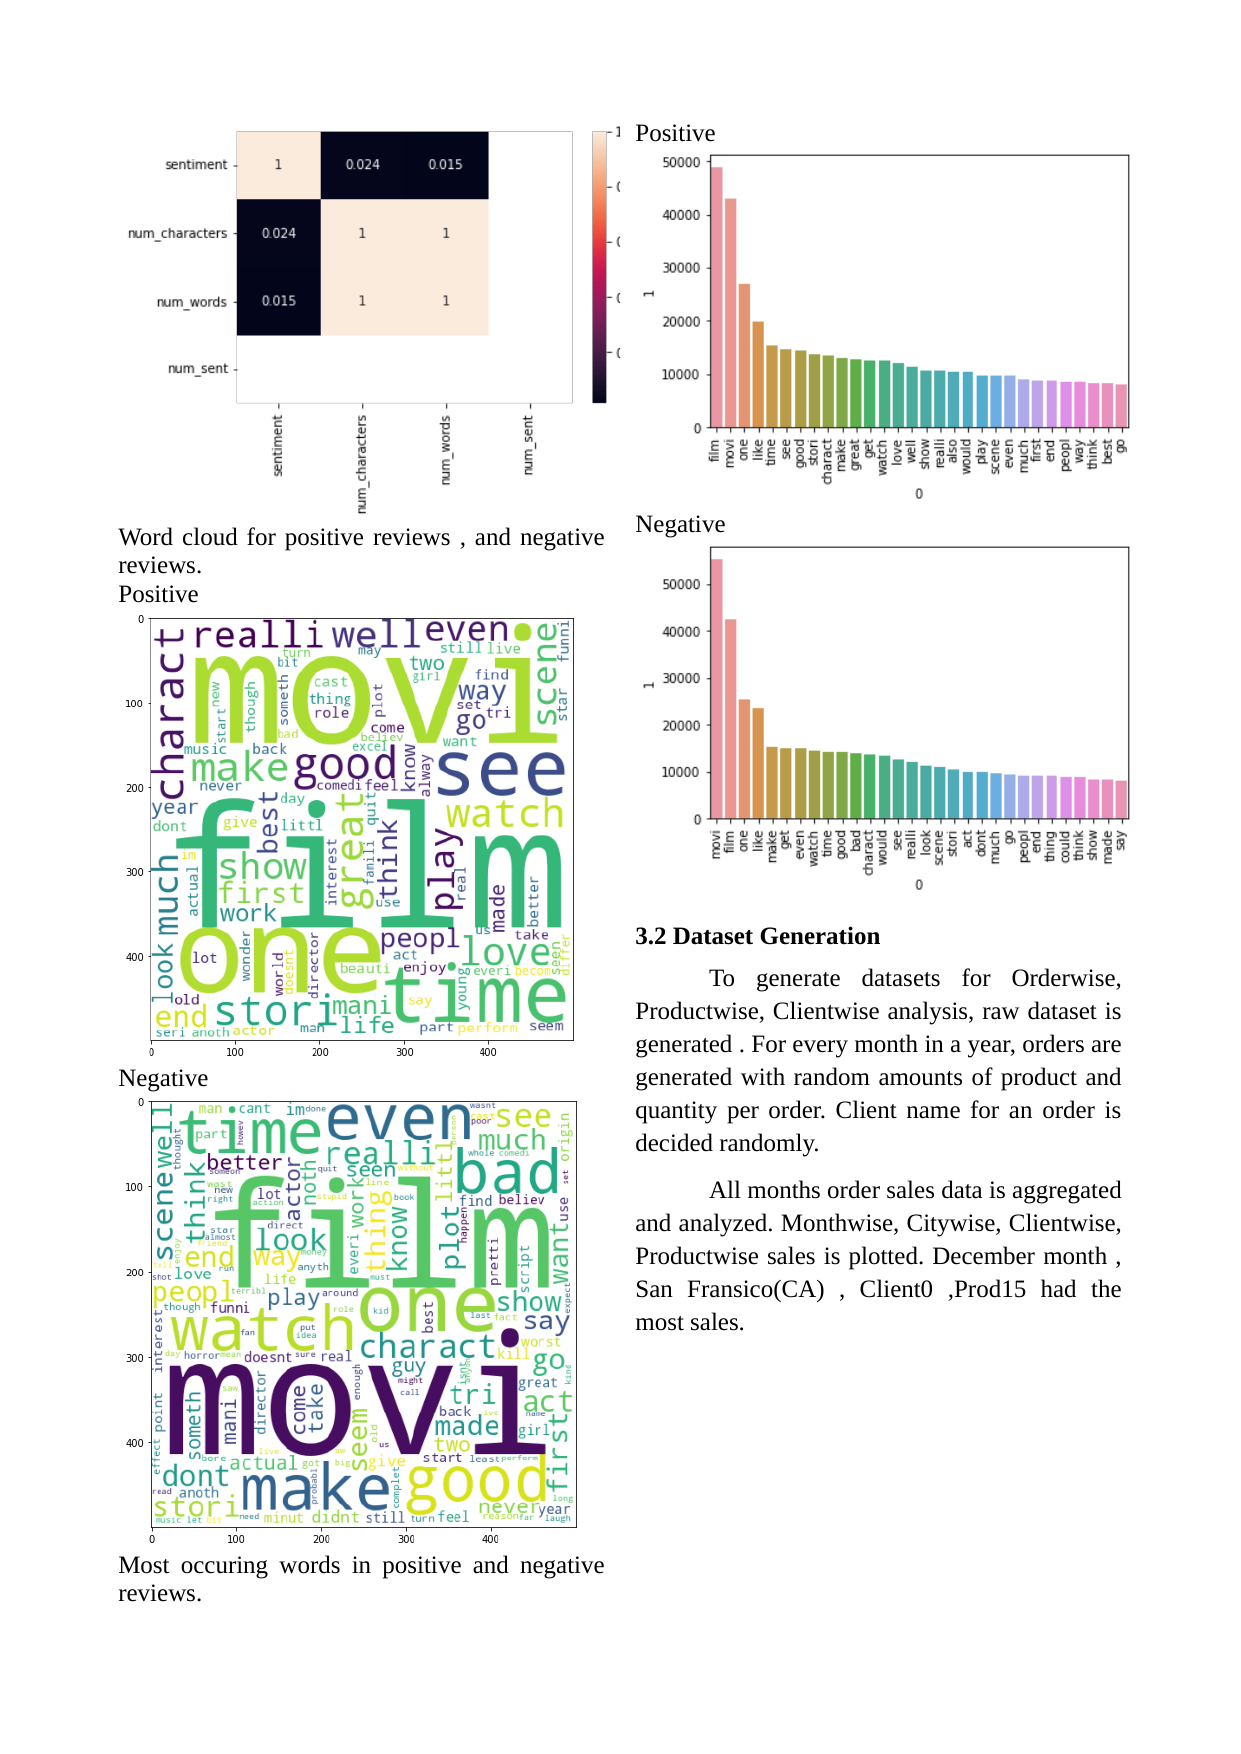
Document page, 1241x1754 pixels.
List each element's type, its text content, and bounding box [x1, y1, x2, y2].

text Negative [118, 1063, 605, 1092]
picture [118, 608, 579, 1063]
text To generate datasets for Orderwise, Productwise, Clientwise analysis, raw dataset is generated . For every month in a year, orders are generated with random amounts of product and quantity per order. Client name for an order is decided randomly. [635, 963, 1122, 1157]
text Positive [635, 118, 1122, 146]
picture [635, 146, 1137, 510]
text Most occuring words in positive and negative reviews. [118, 1550, 605, 1607]
picture [118, 1091, 582, 1550]
text Negative [635, 510, 1122, 538]
text All months order sales data is aggregated and analyzed. Monthwise, Citywise, Clientwise, Productwise sales is plotted. December month , San Fransico(CA) , Client0 ,Prod15 had the most sales. [635, 1175, 1122, 1336]
picture [118, 118, 621, 522]
text Positive [118, 579, 605, 608]
subtitle 3.2 Dataset Generation [635, 921, 1122, 950]
text Word cloud for positive reviews , and negative reviews. [118, 522, 605, 579]
picture [635, 538, 1137, 901]
